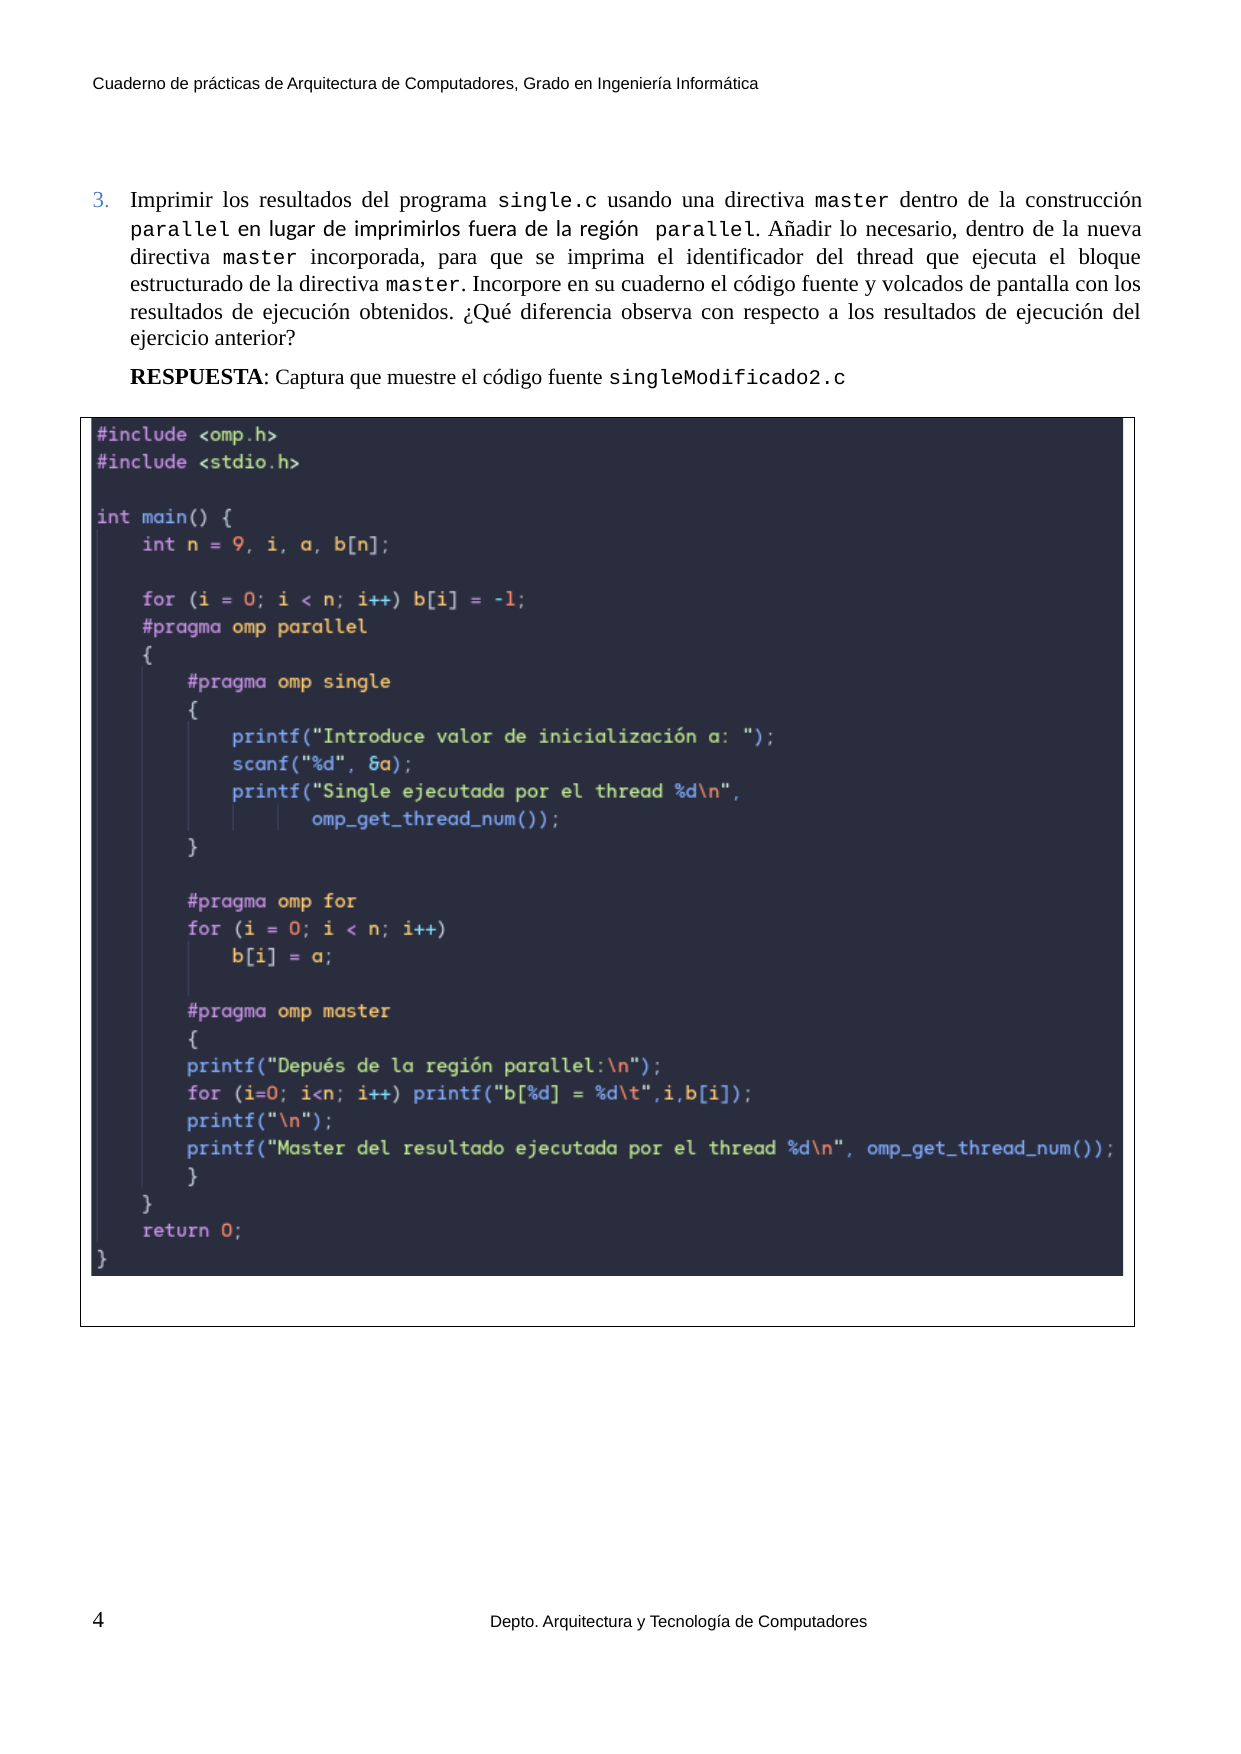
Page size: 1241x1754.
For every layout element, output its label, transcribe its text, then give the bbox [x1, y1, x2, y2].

table_header [81, 418, 1134, 1326]
text RESPUESTA: Captura que muestre el código fuente singleModificado2.c [130, 363, 1143, 391]
picture [91, 418, 1124, 1276]
list Imprimir los resultados del programa single.c usando una directiva master dentro de la construcción parallel en lugar de imprimirlos fuera de la región parallel. Añadir lo necesario, dentro de la nueva directiva master incorporada, para que se imprima el identificador del thread que ejecuta el bloque estructurado de la directiva master. Incorpore en su cuaderno el código fuente y volcados de pantalla con los resultados de ejecución obtenidos. ¿Qué diferencia observa con respecto a los resultados de ejecución del ejercicio anterior? [92, 187, 1143, 351]
